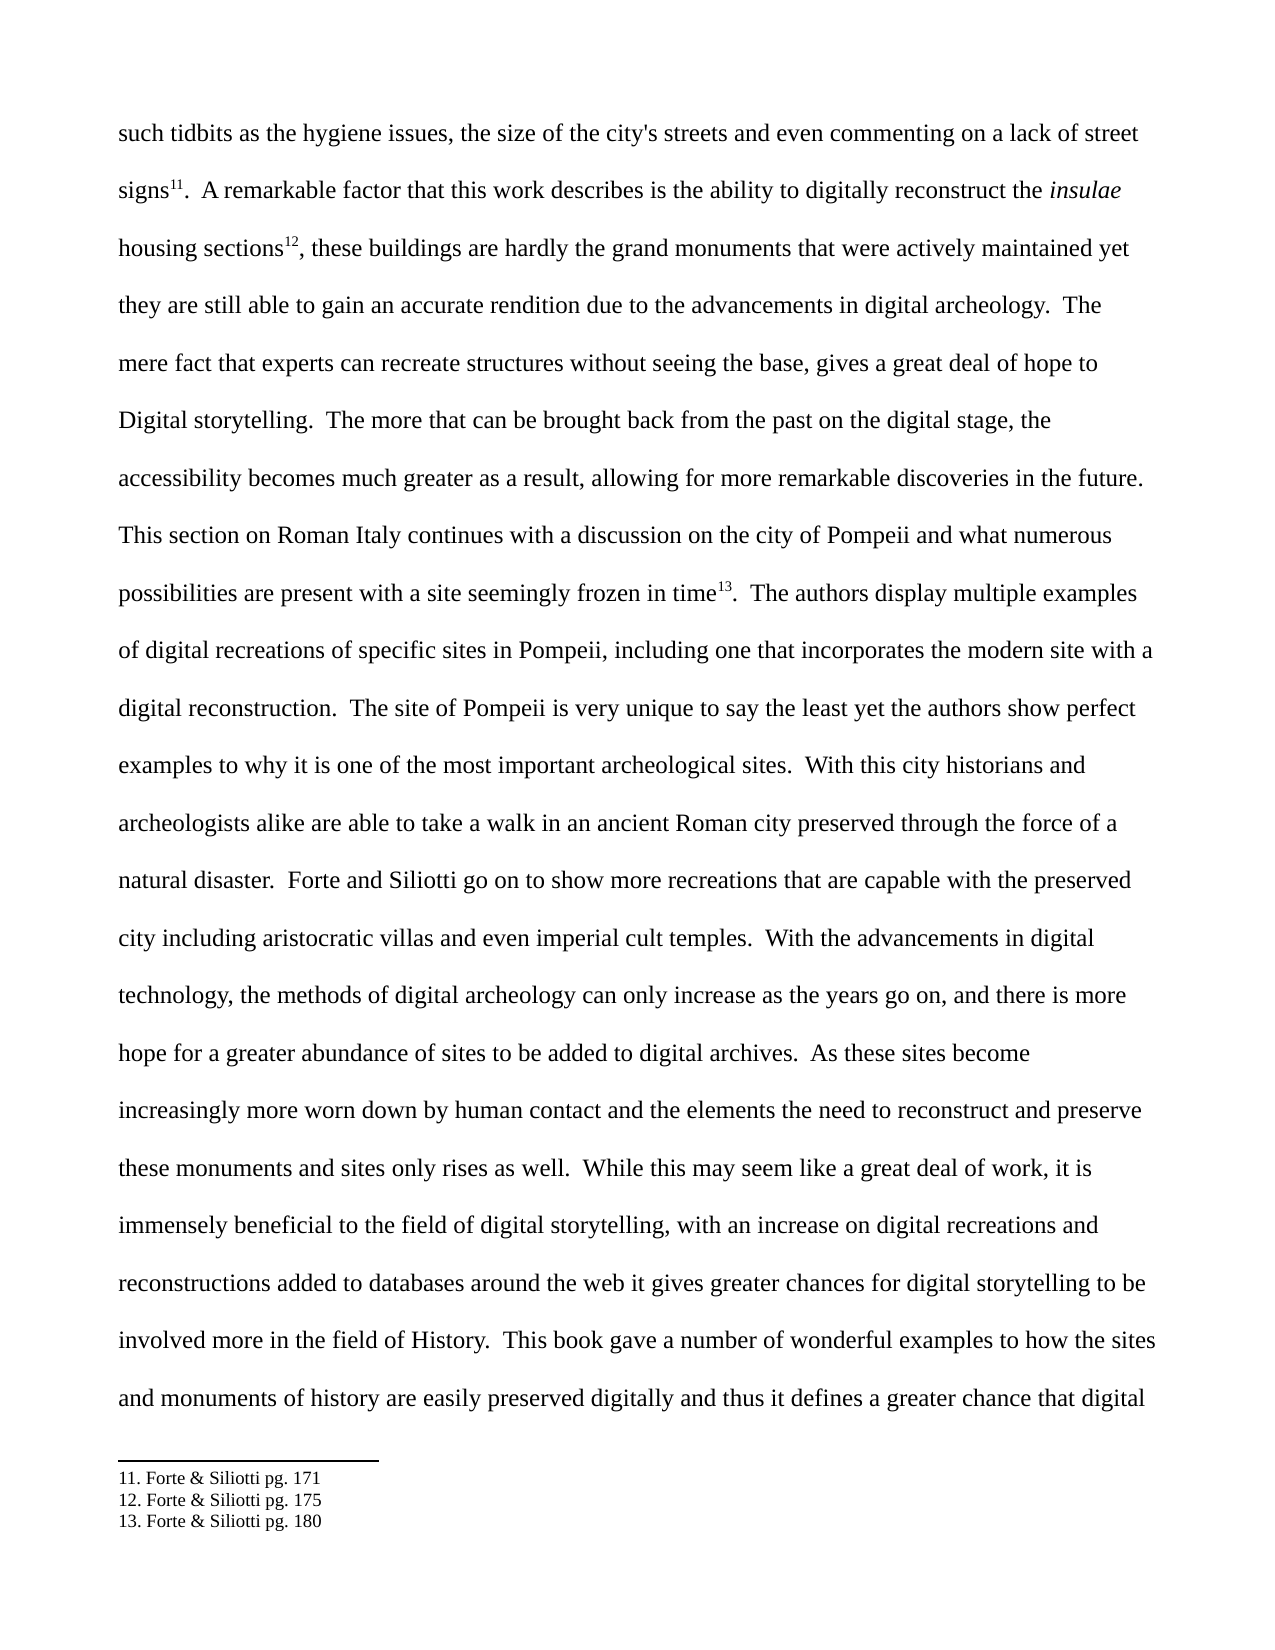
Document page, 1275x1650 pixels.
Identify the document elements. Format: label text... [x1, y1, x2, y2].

text . Forte & Siliotti pg. 171 [118, 1467, 1157, 1489]
text . Forte & Siliotti pg. 180 [118, 1510, 1157, 1532]
text . Forte & Siliotti pg. 175 [118, 1489, 1157, 1510]
text such tidbits as the hygiene issues, the size of the city's streets and even commenting on a lack of street signs. A remarkable factor that this work describes is the ability to digitally reconstruct the insulae housing sections, these buildings are hardly the grand monuments that were actively maintained yet they are still able to gain an accurate rendition due to the advancements in digital archeology. The mere fact that experts can recreate structures without seeing the base, gives a great deal of hope to Digital storytelling. The more that can be brought back from the past on the digital stage, the accessibility becomes much greater as a result, allowing for more remarkable discoveries in the future. This section on Roman Italy continues with a discussion on the city of Pompeii and what numerous possibilities are present with a site seemingly frozen in time. The authors display multiple examples of digital recreations of specific sites in Pompeii, including one that incorporates the modern site with a digital reconstruction. The site of Pompeii is very unique to say the least yet the authors show perfect examples to why it is one of the most important archeological sites. With this city historians and archeologists alike are able to take a walk in an ancient Roman city preserved through the force of a natural disaster. Forte and Siliotti go on to show more recreations that are capable with the preserved city including aristocratic villas and even imperial cult temples. With the advancements in digital technology, the methods of digital archeology can only increase as the years go on, and there is more hope for a greater abundance of sites to be added to digital archives. As these sites become increasingly more worn down by human contact and the elements the need to reconstruct and preserve these monuments and sites only rises as well. While this may seem like a great deal of work, it is immensely beneficial to the field of digital storytelling, with an increase on digital recreations and reconstructions added to databases around the web it gives greater chances for digital storytelling to be involved more in the field of History. This book gave a number of wonderful examples to how the sites and monuments of history are easily preserved digitally and thus it defines a greater chance that digital [118, 118, 1157, 1412]
